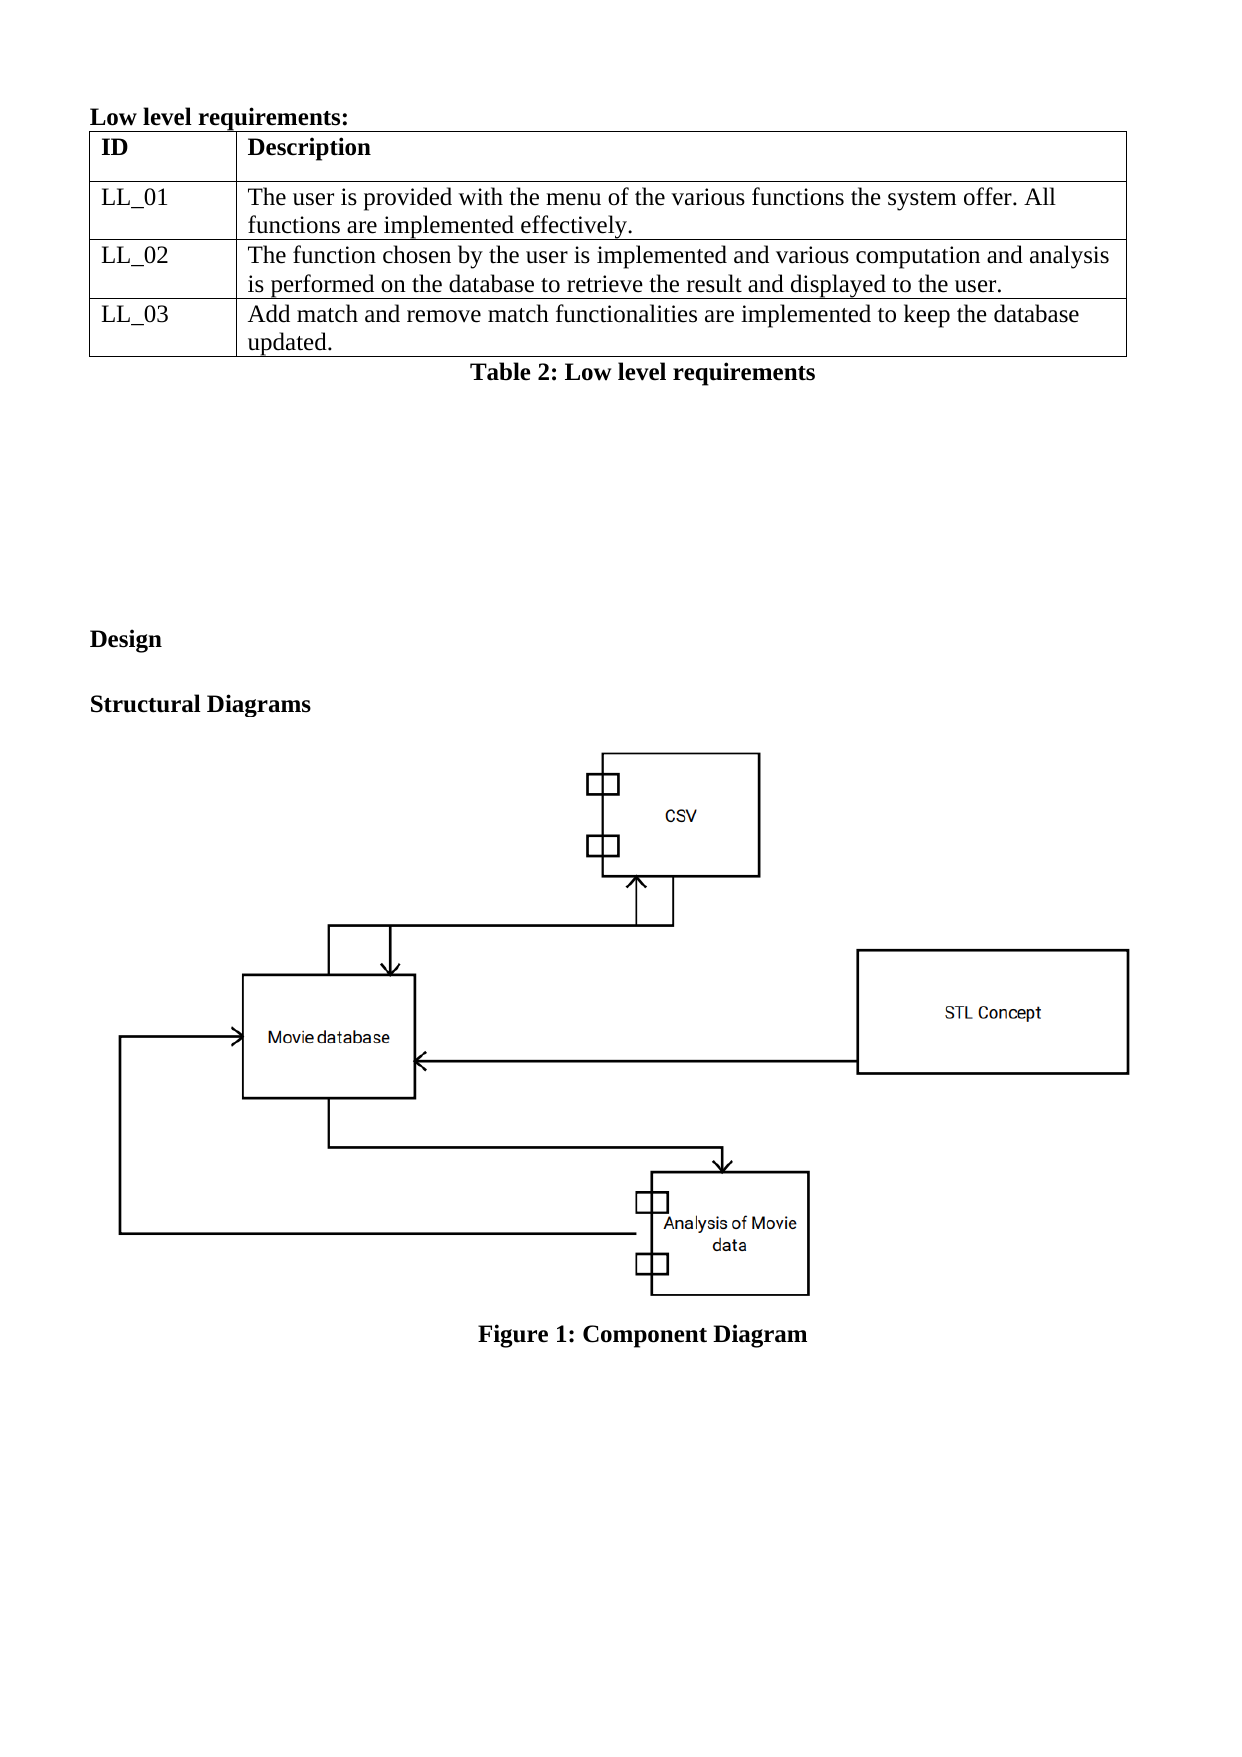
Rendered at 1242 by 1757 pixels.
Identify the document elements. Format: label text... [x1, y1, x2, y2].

table_cell The function chosen by the user is implemented and various computation and analysis is performed on the database to retrieve the result and displayed to the user. [237, 240, 1126, 298]
picture [89, 717, 1149, 1320]
table_cell LL_01 [90, 182, 236, 239]
text Low level requirements: [89, 102, 1158, 131]
subtitle Design [89, 624, 1158, 653]
table_cell LL_02 [90, 240, 236, 298]
table_cell LL_03 [90, 299, 236, 356]
table_cell The user is provided with the menu of the various functions the system offer. All functions are implemented effectively. [237, 182, 1126, 239]
table_header Description [237, 132, 1126, 181]
text Structural Diagrams [89, 689, 355, 717]
table_cell Add match and remove match functionalities are implemented to keep the database updated. [237, 299, 1126, 356]
table_header ID [90, 132, 236, 181]
text Figure 1: Component Diagram [89, 1319, 1158, 1348]
text Table 2: Low level requirements [89, 357, 1158, 386]
